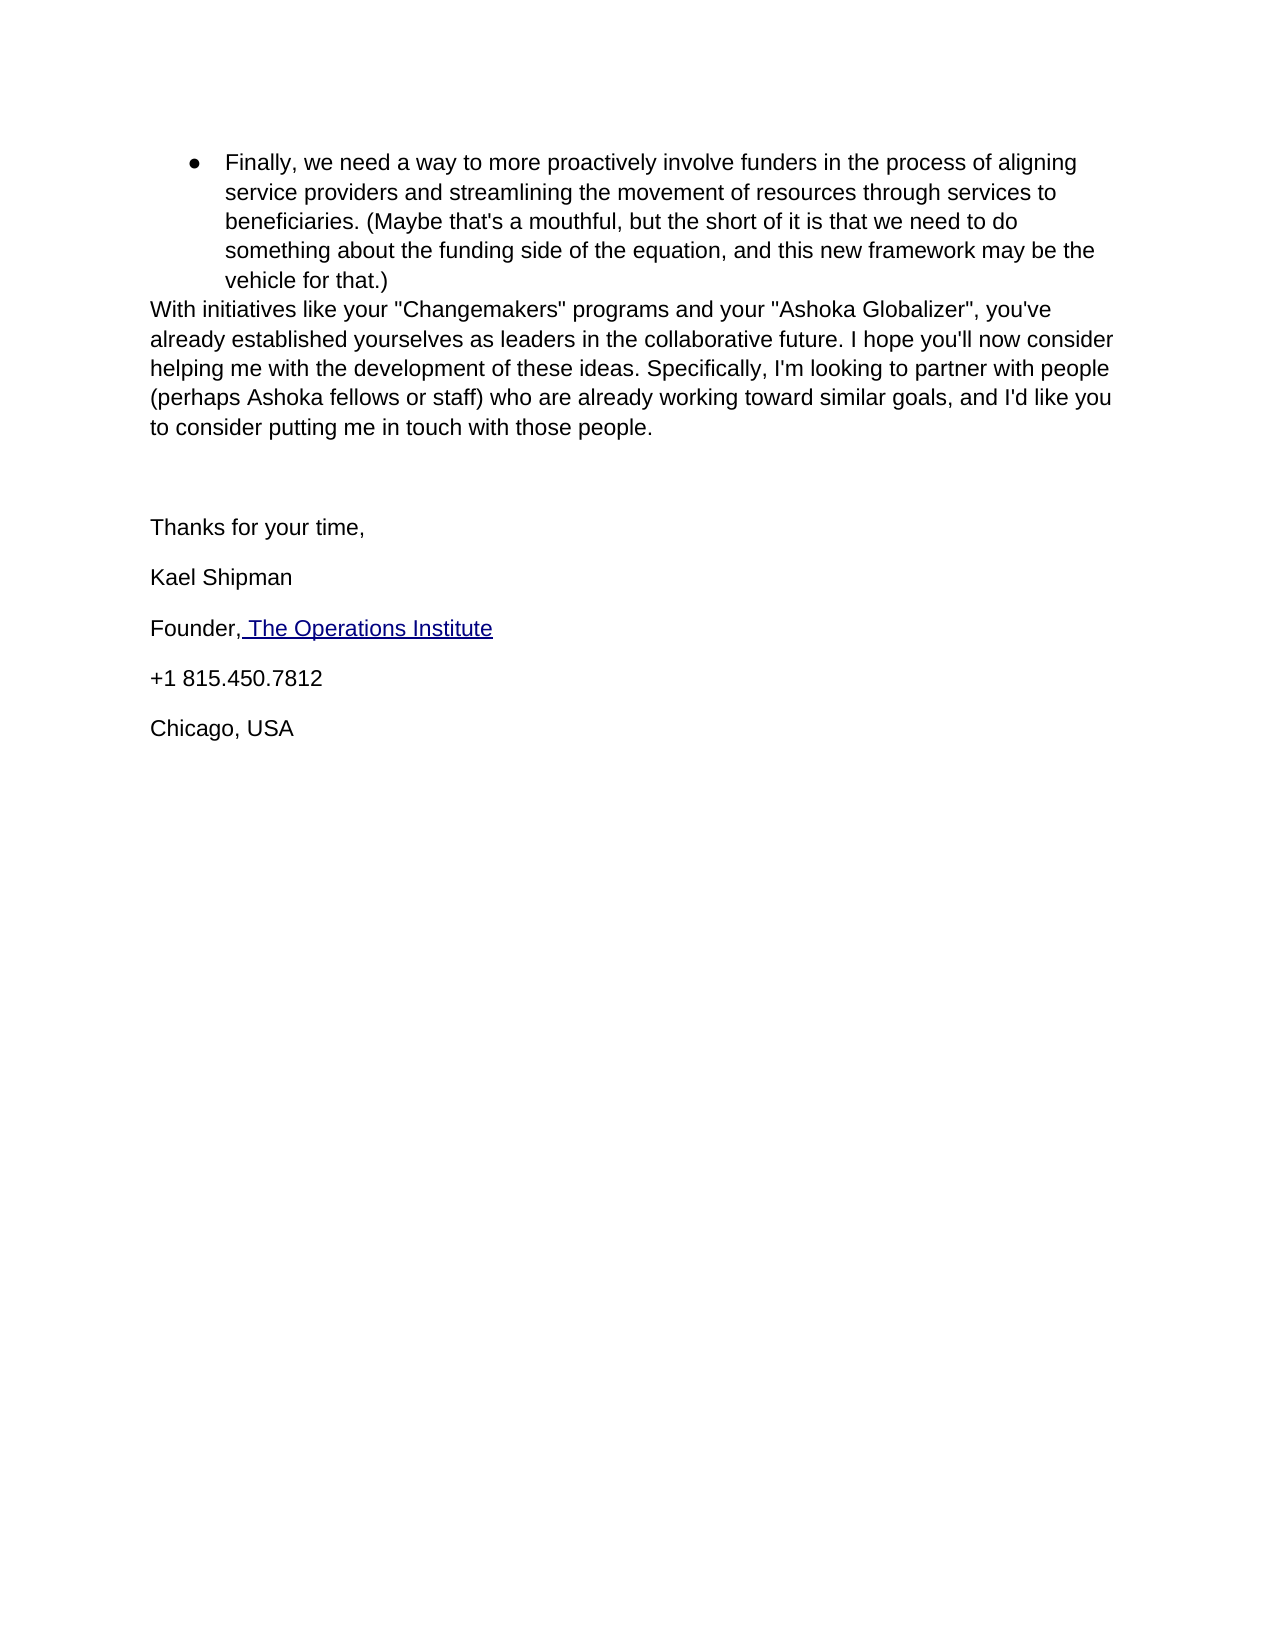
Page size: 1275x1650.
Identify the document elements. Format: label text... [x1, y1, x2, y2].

text Kael Shipman [150, 565, 1125, 591]
text +1 815.450.7812 [150, 665, 1125, 691]
text Thanks for your time, [150, 515, 1125, 540]
text Founder, The Operations Institute [150, 615, 1125, 641]
list Finally, we need a way to more proactively involve funders in the process of aligning service providers and streamlining the movement of resources through services to beneficiaries. (Maybe that's a mouthful, but the short of it is that we need to do something about the funding side of the equation, and this new framework may be the vehicle for that.) [187, 150, 1125, 293]
text With initiatives like your "Changemakers" programs and your "Ashoka Globalizer", you've already established yourselves as leaders in the collaborative future. I hope you'll now consider helping me with the development of these ideas. Specifically, I'm looking to partner with people (perhaps Ashoka fellows or staff) who are already working toward similar goals, and I'd like you to consider putting me in touch with those people. [150, 297, 1125, 440]
text Chicago, USA [150, 716, 1125, 741]
